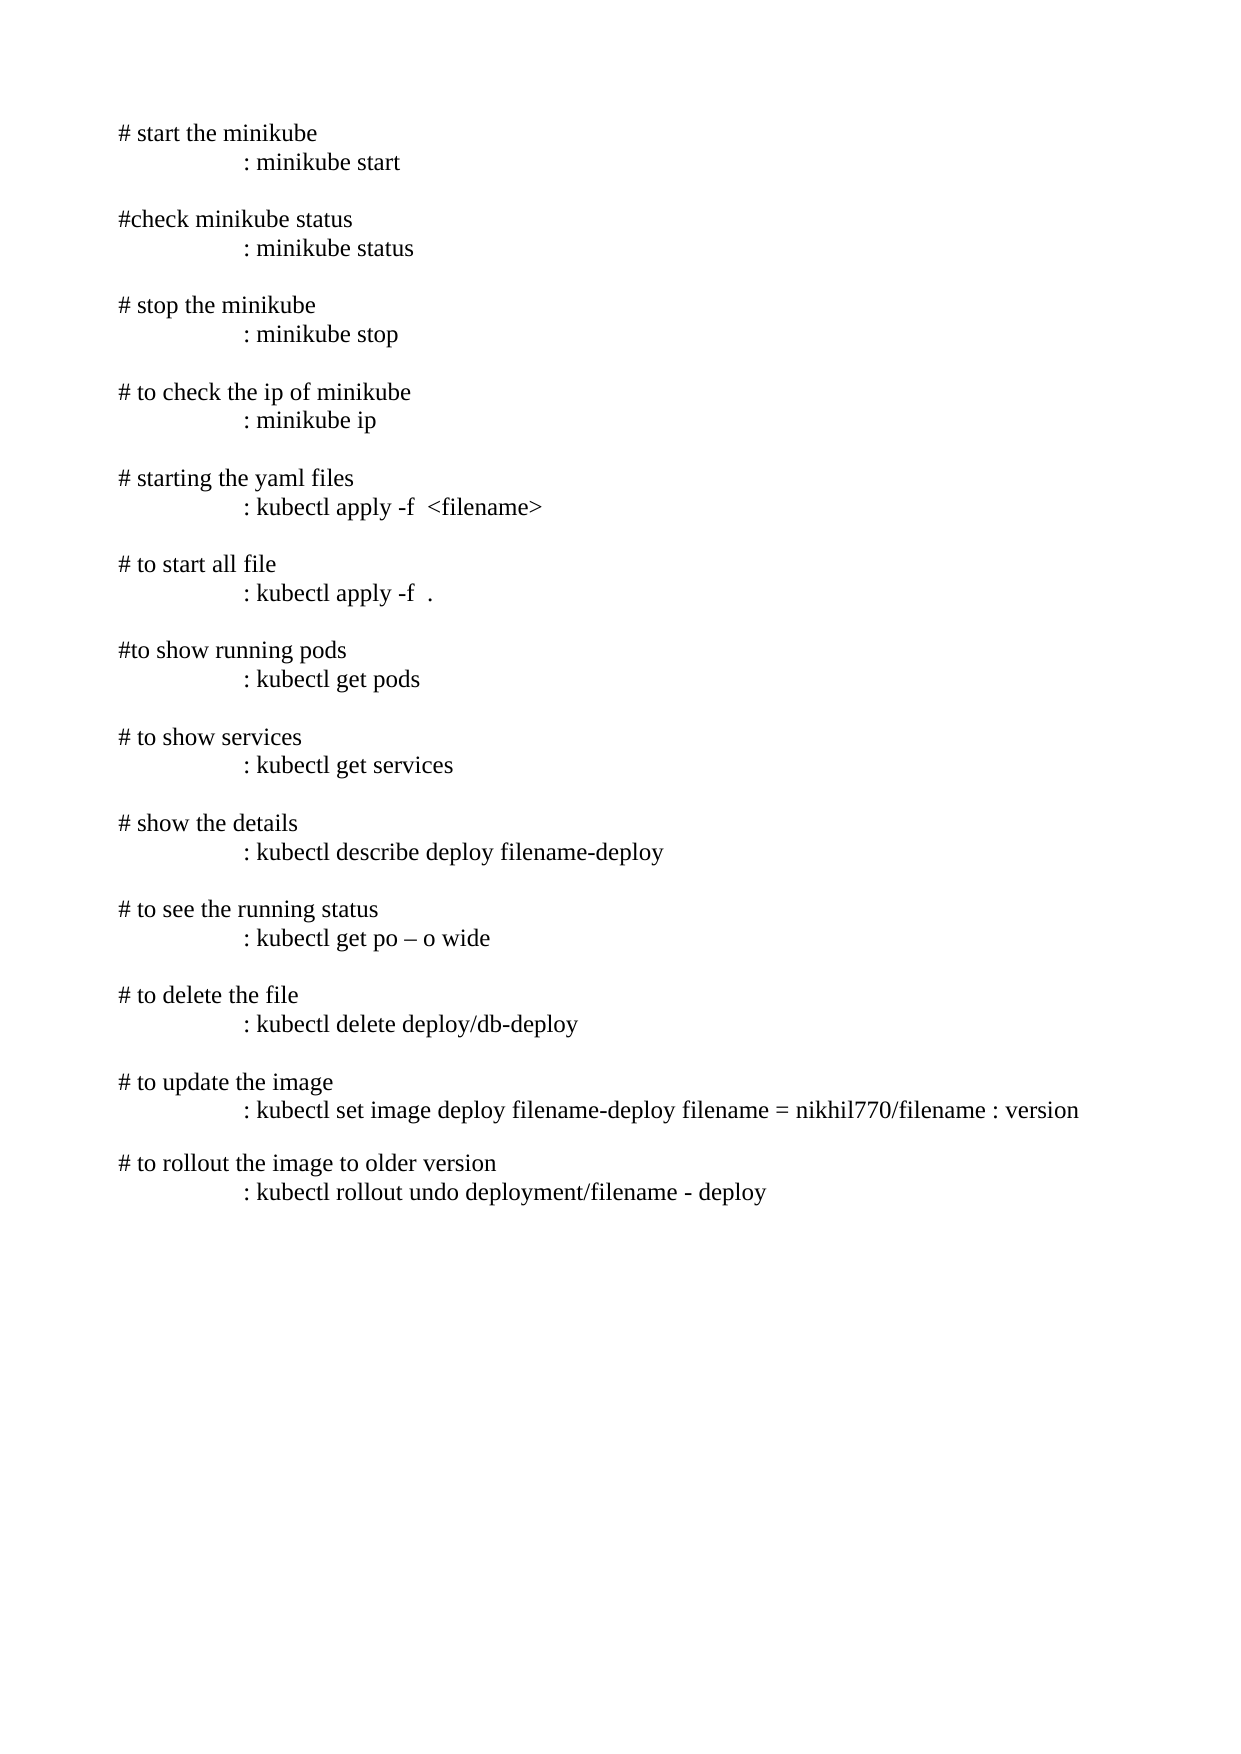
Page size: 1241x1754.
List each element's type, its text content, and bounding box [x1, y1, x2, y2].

text # to see the running status [118, 894, 1122, 923]
text # starting the yaml files [118, 463, 1122, 492]
text : kubectl get po – o wide [118, 923, 1122, 952]
text #to show running pods [118, 636, 1122, 664]
text : kubectl rollout undo deployment/filename - deploy [118, 1177, 1122, 1206]
text : minikube stop [118, 319, 1122, 348]
text # show the details [118, 808, 1122, 837]
text # to start all file [118, 549, 1122, 578]
text : minikube ip [118, 406, 1122, 434]
text #check minikube status [118, 204, 1122, 233]
text : kubectl describe deploy filename-deploy [118, 837, 1122, 866]
text # start the minikube [118, 118, 1122, 147]
text # to delete the file [118, 981, 1122, 1009]
text # to rollout the image to older version [118, 1148, 1122, 1177]
text : kubectl apply -f . [118, 578, 1122, 607]
text # stop the minikube [118, 291, 1122, 319]
text : minikube status [118, 233, 1122, 262]
text : kubectl get pods [118, 664, 1122, 693]
text : kubectl get services [118, 751, 1122, 779]
text # to check the ip of minikube [118, 377, 1122, 406]
text # to show services [118, 722, 1122, 751]
text : kubectl apply -f <filename> [118, 492, 1122, 521]
text : kubectl set image deploy filename-deploy filename = nikhil770/filename : version [118, 1096, 1122, 1124]
text : minikube start [118, 147, 1122, 176]
text # to update the image [118, 1067, 1122, 1096]
text : kubectl delete deploy/db-deploy [118, 1009, 1122, 1038]
